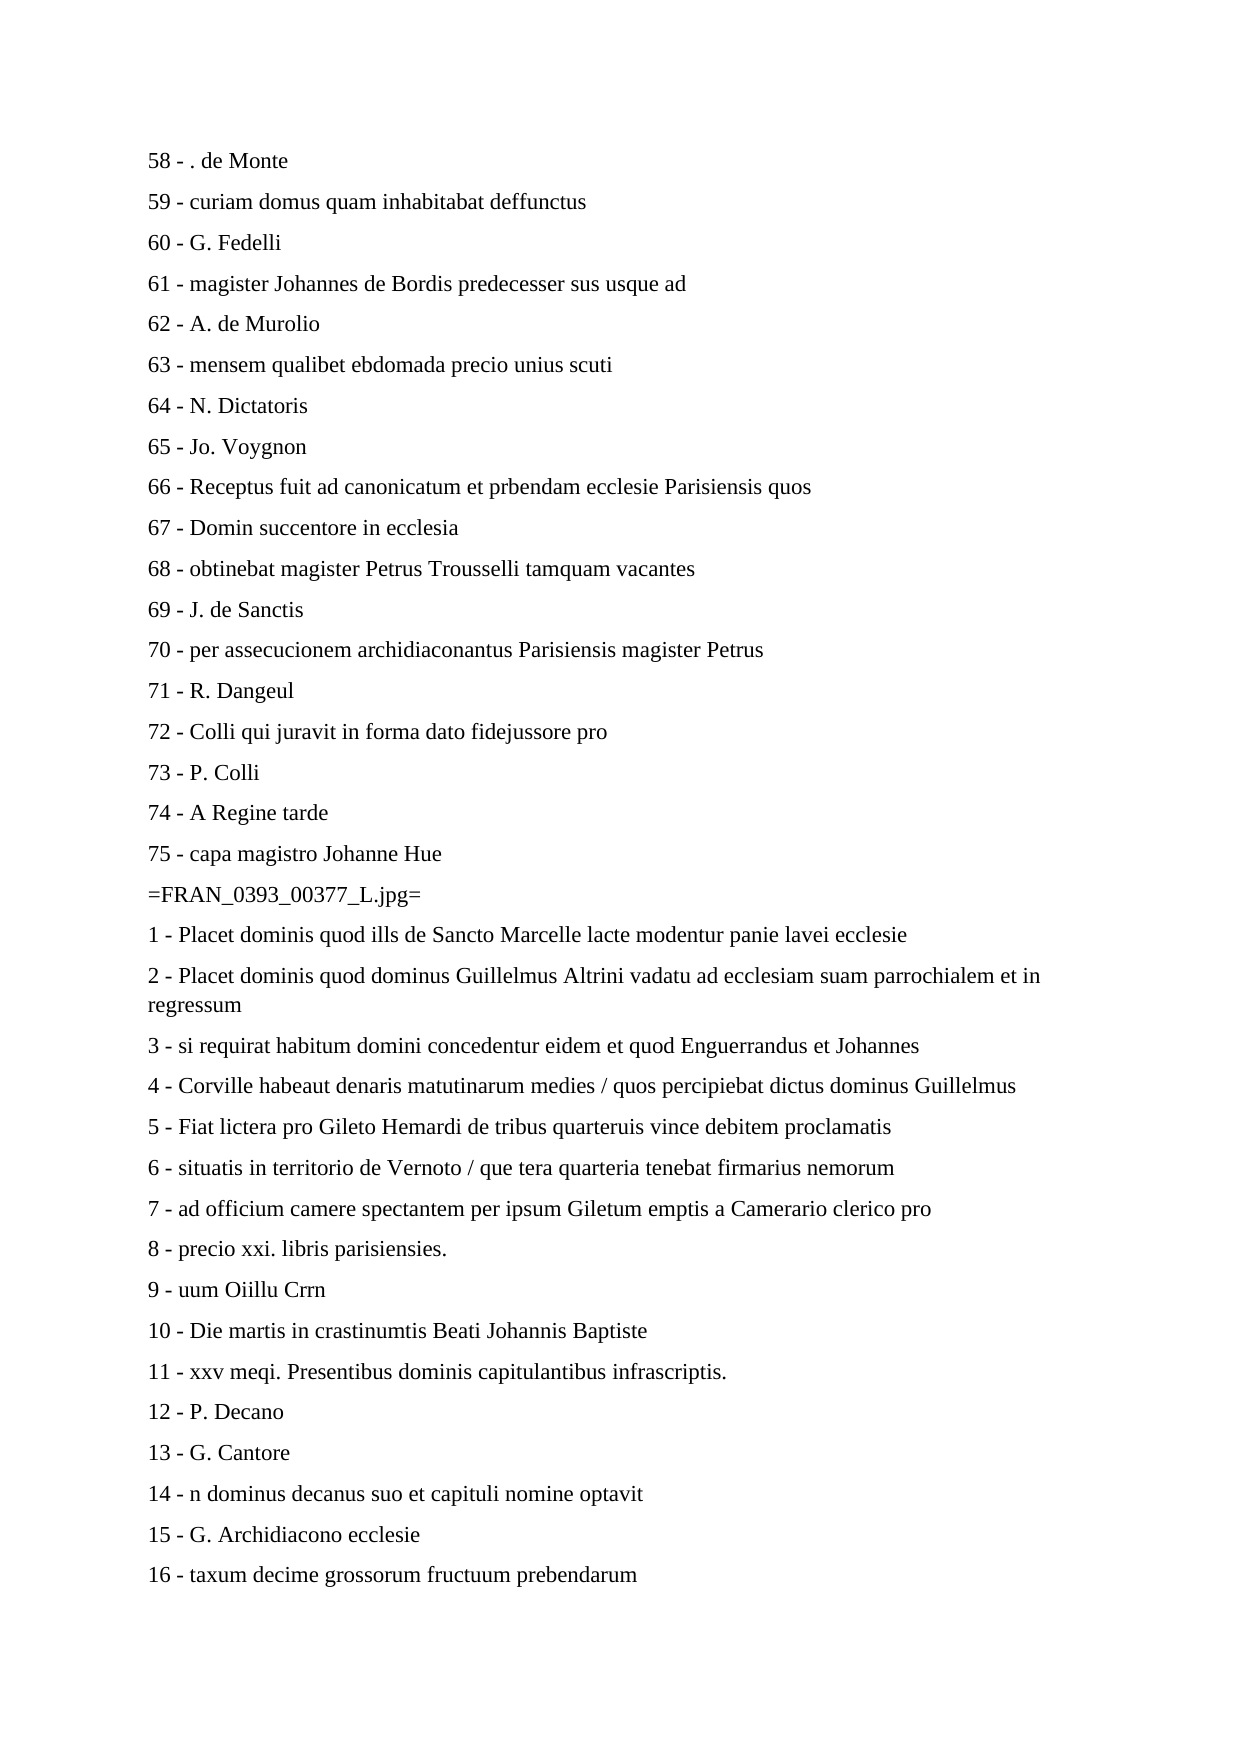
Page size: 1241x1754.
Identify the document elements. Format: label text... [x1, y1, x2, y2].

text 15 - G. Archidiacono ecclesie [148, 1521, 1093, 1547]
text 10 - Die martis in crastinumtis Beati Johannis Baptiste [148, 1317, 1093, 1343]
text 59 - curiam domus quam inhabitabat deffunctus [148, 188, 1093, 215]
text 61 - magister Johannes de Bordis predecesser sus usque ad [148, 270, 1093, 296]
text 65 - Jo. Voygnon [148, 433, 1093, 459]
text 70 - per assecucionem archidiaconantus Parisiensis magister Petrus [148, 636, 1093, 663]
text 75 - capa magistro Johanne Hue [148, 840, 1093, 866]
text 64 - N. Dictatoris [148, 392, 1093, 418]
text 3 - si requirat habitum domini concedentur eidem et quod Enguerrandus et Johannes [148, 1032, 1093, 1058]
text =FRAN_0393_00377_L.jpg= [148, 881, 1093, 907]
text 7 - ad officium camere spectantem per ipsum Giletum emptis a Camerario clerico pro [148, 1195, 1093, 1221]
text 13 - G. Cantore [148, 1439, 1093, 1466]
text 6 - situatis in territorio de Vernoto / que tera quarteria tenebat firmarius nemorum [148, 1154, 1093, 1180]
text 12 - P. Decano [148, 1398, 1093, 1425]
text 9 - uum Oiillu Crrn [148, 1276, 1093, 1303]
text 2 - Placet dominis quod dominus Guillelmus Altrini vadatu ad ecclesiam suam parrochialem et in regressum [148, 962, 1093, 1017]
text 5 - Fiat lictera pro Gileto Hemardi de tribus quarteruis vince debitem proclamatis [148, 1113, 1093, 1140]
text 73 - P. Colli [148, 758, 1093, 785]
text 69 - J. de Sanctis [148, 596, 1093, 622]
text 74 - A Regine tarde [148, 799, 1093, 826]
text 8 - precio xxi. libris parisiensies. [148, 1236, 1093, 1262]
text 58 - . de Monte [148, 148, 1093, 174]
text 11 - xxv meqi. Presentibus dominis capitulantibus infrascriptis. [148, 1358, 1093, 1384]
text 4 - Corville habeaut denaris matutinarum medies / quos percipiebat dictus dominus Guillelmus [148, 1073, 1093, 1099]
text 62 - A. de Murolio [148, 311, 1093, 337]
text 63 - mensem qualibet ebdomada precio unius scuti [148, 351, 1093, 378]
text 67 - Domin succentore in ecclesia [148, 514, 1093, 541]
text 71 - R. Dangeul [148, 677, 1093, 703]
text 1 - Placet dominis quod ills de Sancto Marcelle lacte modentur panie lavei ecclesie [148, 921, 1093, 948]
text 16 - taxum decime grossorum fructuum prebendarum [148, 1561, 1093, 1588]
text 14 - n dominus decanus suo et capituli nomine optavit [148, 1480, 1093, 1506]
text 72 - Colli qui juravit in forma dato fidejussore pro [148, 718, 1093, 744]
text 60 - G. Fedelli [148, 229, 1093, 255]
text 66 - Receptus fuit ad canonicatum et prbendam ecclesie Parisiensis quos [148, 473, 1093, 500]
text 68 - obtinebat magister Petrus Trousselli tamquam vacantes [148, 555, 1093, 581]
